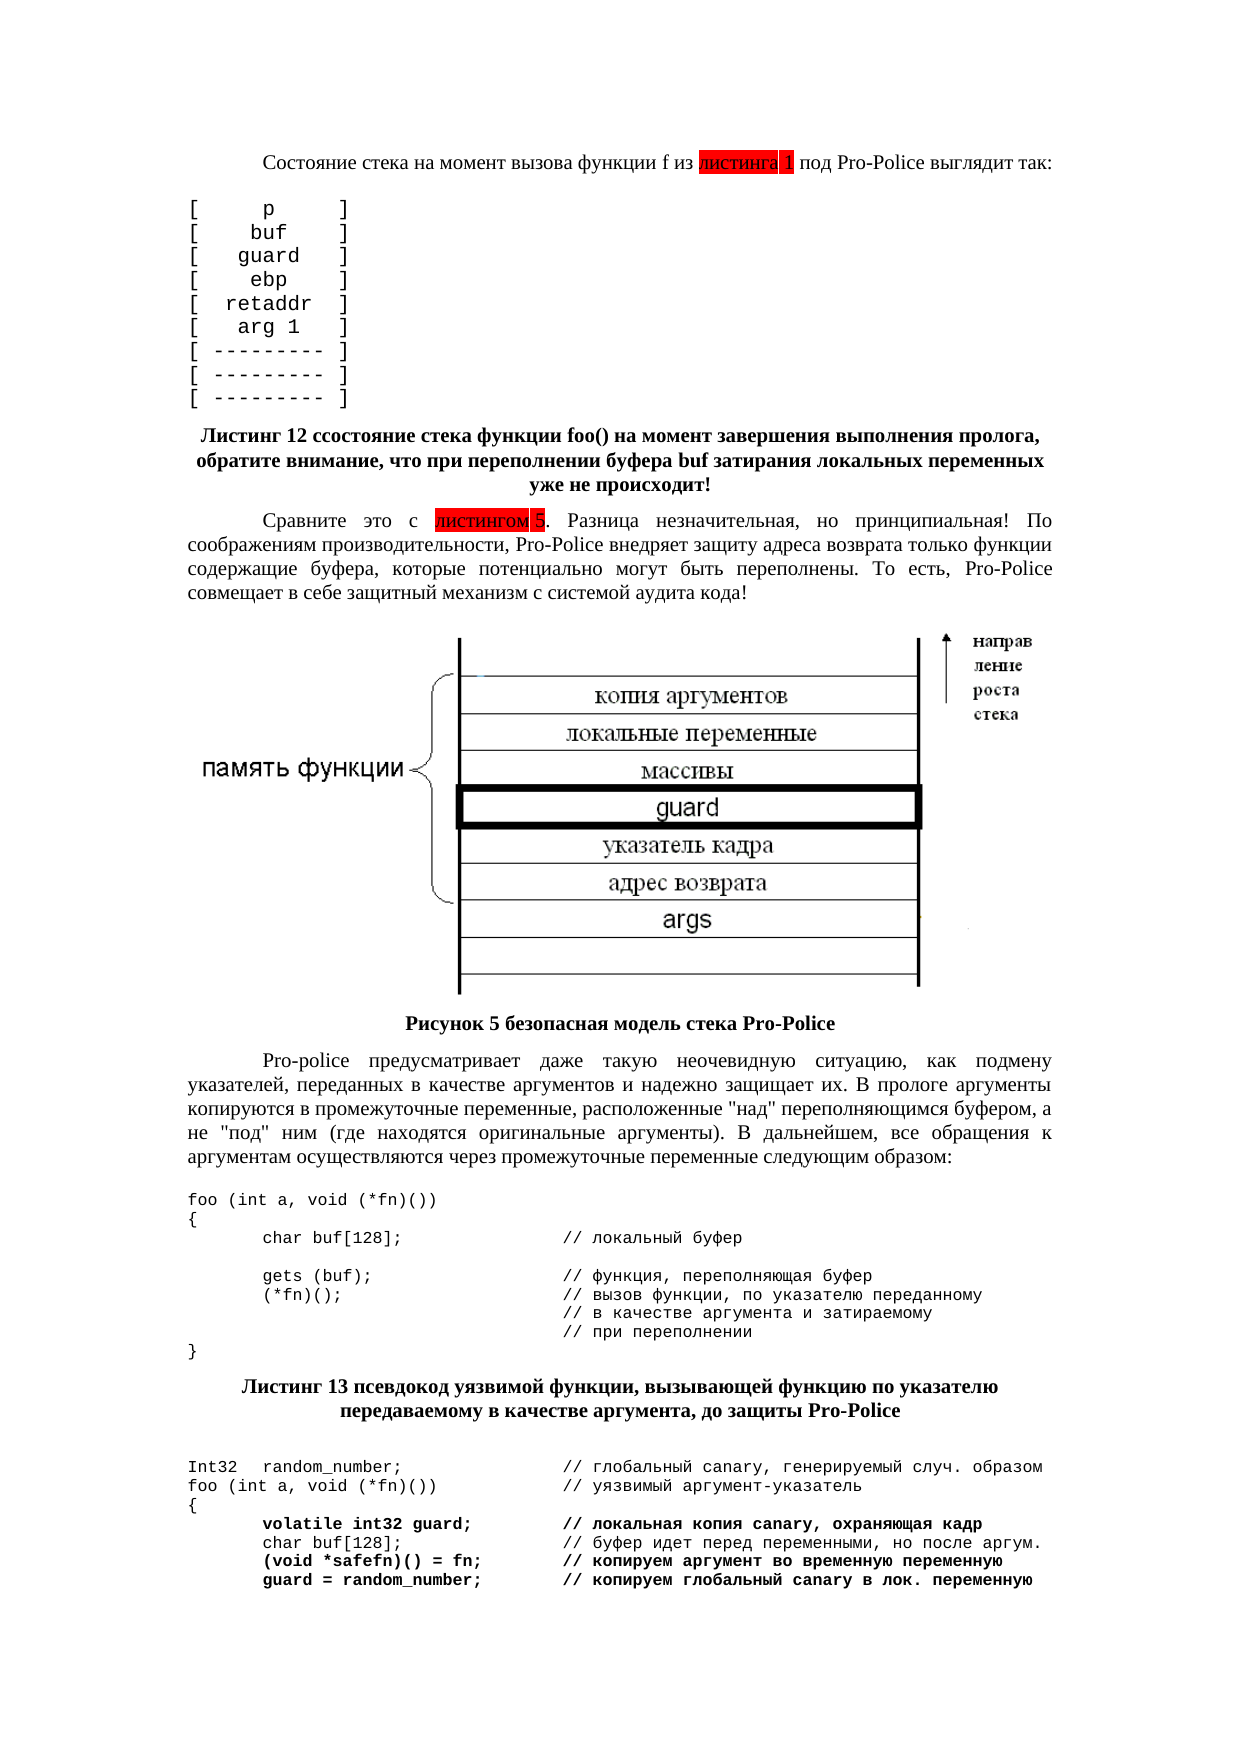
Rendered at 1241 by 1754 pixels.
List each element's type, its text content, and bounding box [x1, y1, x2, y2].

text Рисунок 5 безопасная модель стека Pro-Police [187, 1011, 1053, 1035]
text Листинг 12 cсостояние стека функции foo() на момент завершения выполнения пролога, обратите внимание, что при переполнении буфера buf затирания локальных переменных уже не происходит! [187, 423, 1053, 496]
text [ p ] [187, 198, 1053, 222]
text Int32 random_number; // глобальный canary, генерируемый случ. образом [187, 1459, 1053, 1478]
text volatile int32 guard; // локальная копия canary, охраняющая кадр [187, 1515, 1053, 1534]
text char buf[128]; // буфер идет перед переменными, но после аргум. [187, 1534, 1053, 1553]
text } [187, 1343, 1053, 1362]
text [ ebp ] [187, 269, 1053, 293]
text [ arg 1 ] [187, 316, 1053, 340]
text Листинг 13 псевдокод уязвимой функции, вызывающей функцию по указателю передаваемому в качестве аргумента, до защиты Pro-Police [187, 1374, 1053, 1422]
text { [187, 1211, 1053, 1229]
text (void *safefn)() = fn; // копируем аргумент во временную переменную [187, 1553, 1053, 1572]
text // при переполнении [187, 1324, 1053, 1343]
text [ guard ] [187, 245, 1053, 269]
text foo (int a, void (*fn)()) [187, 1192, 1053, 1211]
text [ --------- ] [187, 364, 1053, 387]
text Pro-police предусматривает даже такую неочевидную ситуацию, как подмену указателей, переданных в качестве аргументов и надежно защищает их. В прологе аргументы копируются в промежуточные переменные, расположенные "над" переполняющимся буфером, а не "под" ним (где находятся оригинальные аргументы). В дальнейшем, все обращения к аргументам осуществляются через промежуточные переменные следующим образом: [187, 1047, 1053, 1168]
text guard = random_number; // копируем глобальный canary в лок. переменную [187, 1572, 1053, 1591]
text { [187, 1496, 1053, 1515]
text [ retaddr ] [187, 293, 1053, 316]
text Сравните это с листингом 5. Разница незначительная, но принципиальная! По соображениям производительности, Pro-Police внедряет защиту адреса возврата только функции содержащие буфера, которые потенциально могут быть переполнены. То есть, Pro-Police совмещает в себе защитный механизм с системой аудита кода! [187, 508, 1053, 604]
text [ --------- ] [187, 340, 1053, 364]
text [ --------- ] [187, 387, 1053, 411]
text char buf[128]; // локальный буфер [187, 1229, 1053, 1248]
text [ buf ] [187, 222, 1053, 245]
text gets (buf); // функция, переполняющая буфер [187, 1267, 1053, 1286]
text Состояние стека на момент вызова функции f из листинга 1 под Pro-Police выглядит так: [187, 150, 1053, 174]
text (*fn)(); // вызов функции, по указателю переданному [187, 1286, 1053, 1305]
text // в качестве аргумента и затираемому [187, 1305, 1053, 1324]
picture [187, 628, 1053, 999]
text foo (int a, void (*fn)()) // уязвимый аргумент-указатель [187, 1478, 1053, 1496]
